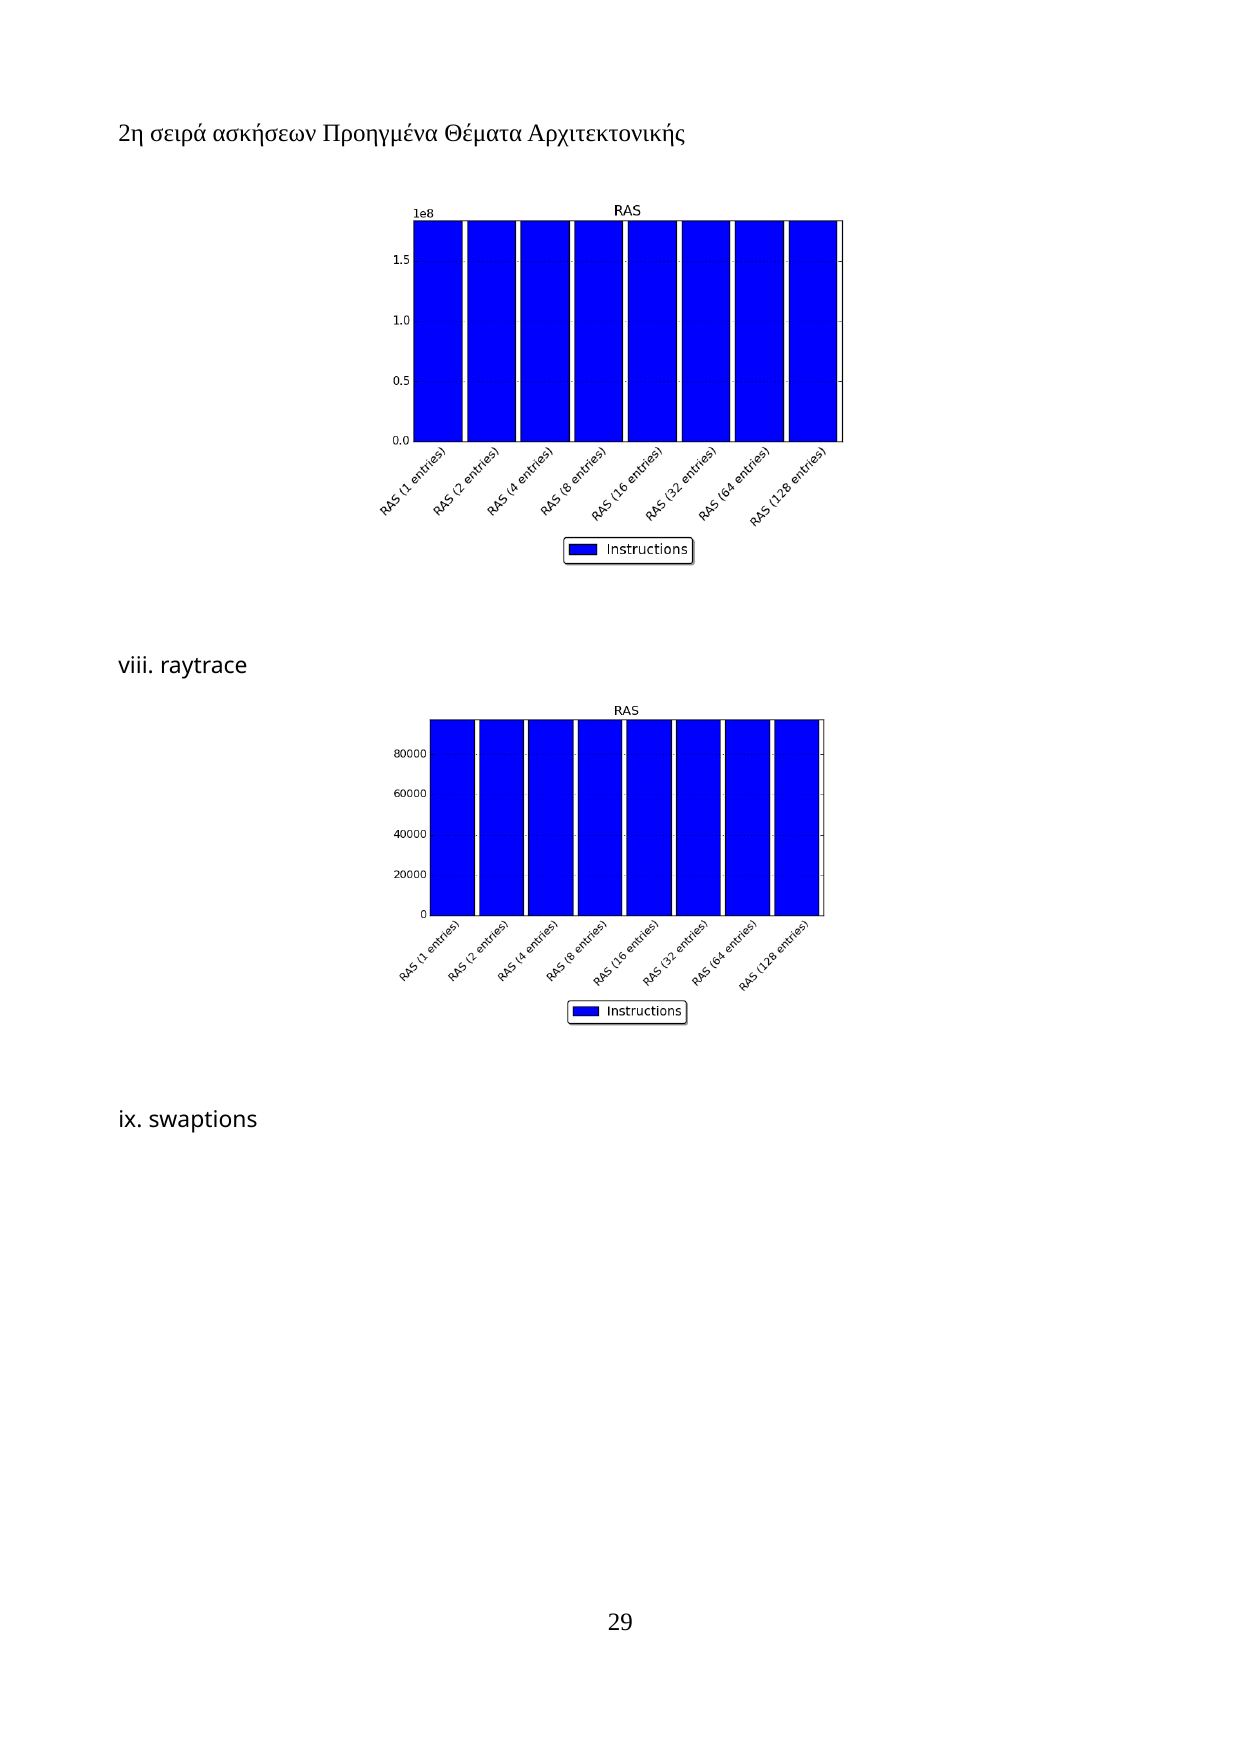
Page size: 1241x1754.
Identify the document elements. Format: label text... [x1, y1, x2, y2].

picture [366, 680, 874, 1072]
title swaptions [118, 1103, 1122, 1134]
picture [344, 176, 897, 618]
title raytrace [118, 649, 1122, 680]
